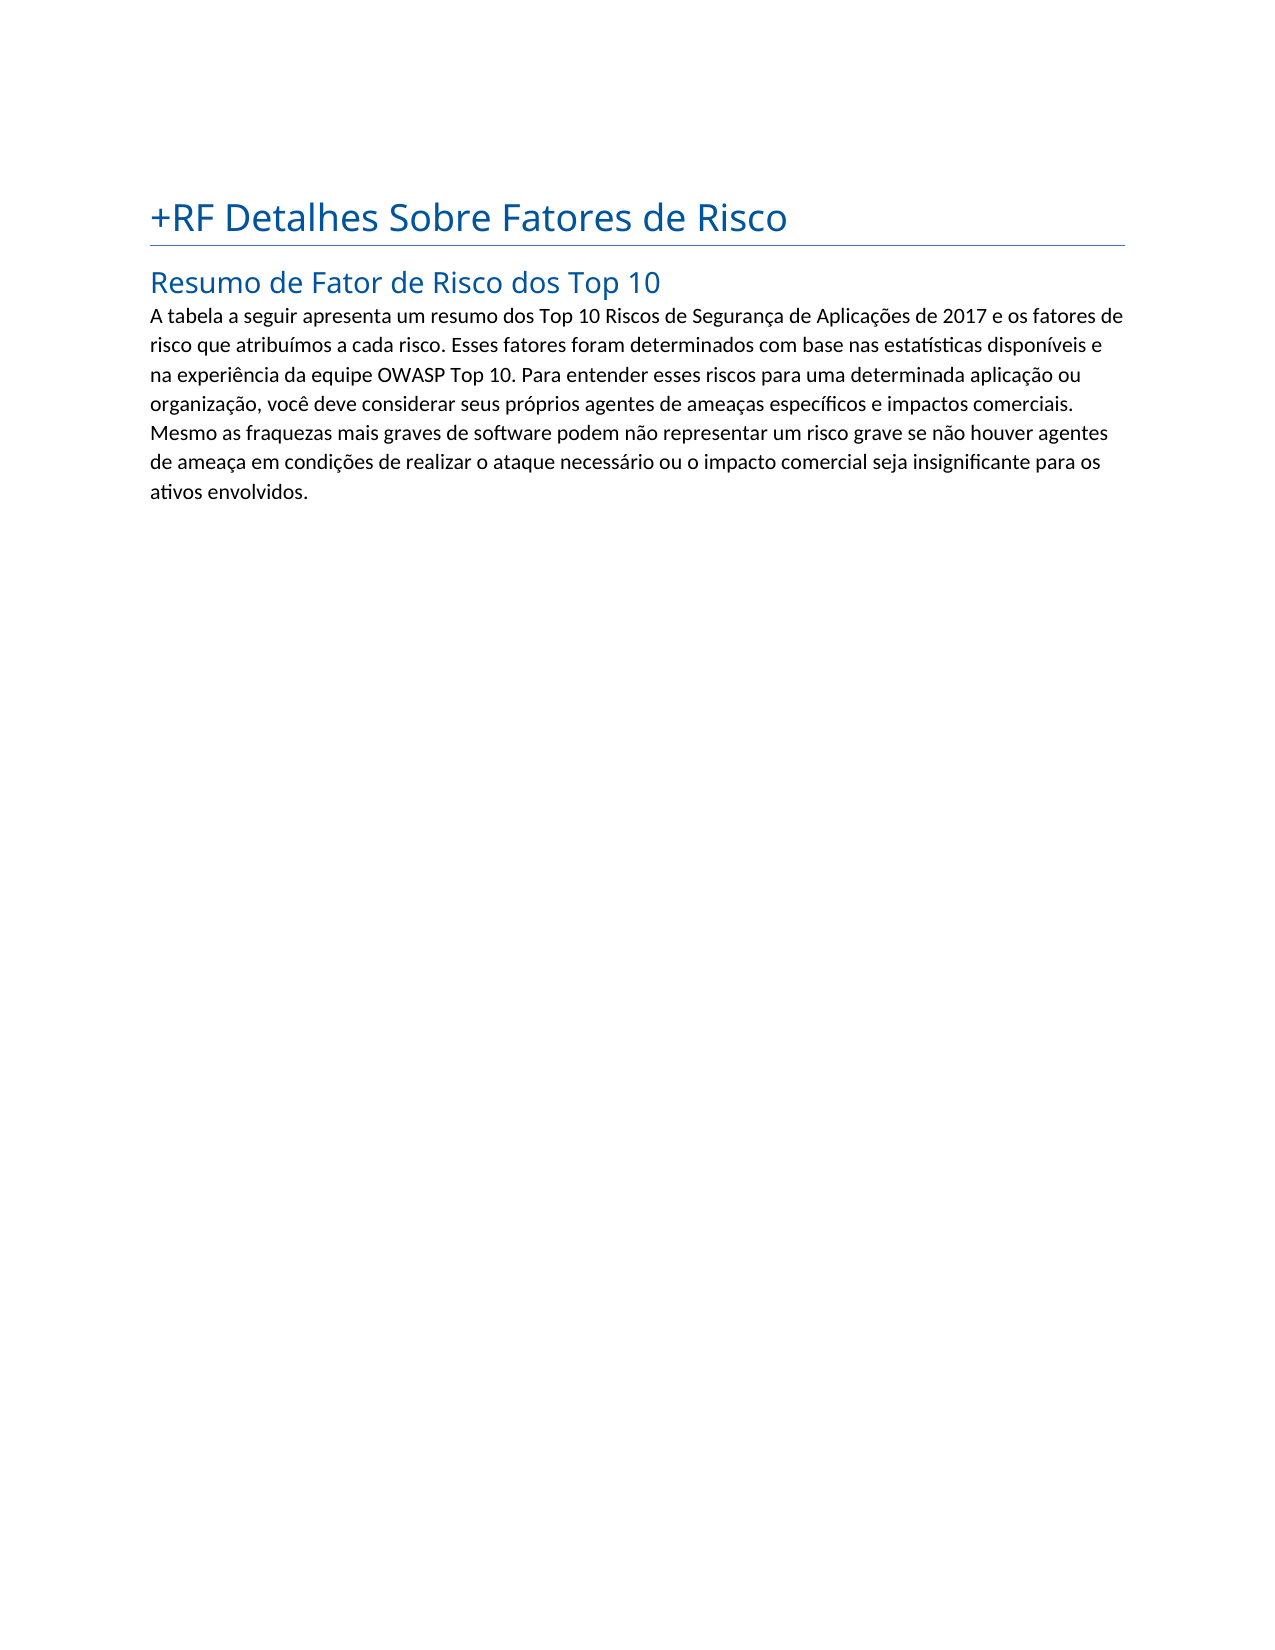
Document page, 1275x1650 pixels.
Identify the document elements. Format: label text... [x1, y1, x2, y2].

text A tabela a seguir apresenta um resumo dos Top 10 Riscos de Segurança de Aplicações de 2017 e os fatores de risco que atribuímos a cada risco. Esses fatores foram determinados com base nas estatísticas disponíveis e na experiência da equipe OWASP Top 10. Para entender esses riscos para uma determinada aplicação ou organização, você deve considerar seus próprios agentes de ameaças específicos e impactos comerciais. Mesmo as fraquezas mais graves de software podem não representar um risco grave se não houver agentes de ameaça em condições de realizar o ataque necessário ou o impacto comercial seja insignificante para os ativos envolvidos. [150, 302, 1125, 504]
subtitle +RF Detalhes Sobre Fatores de Risco [150, 192, 1125, 245]
subtitle Resumo de Fator de Risco dos Top 10 [150, 262, 1125, 302]
